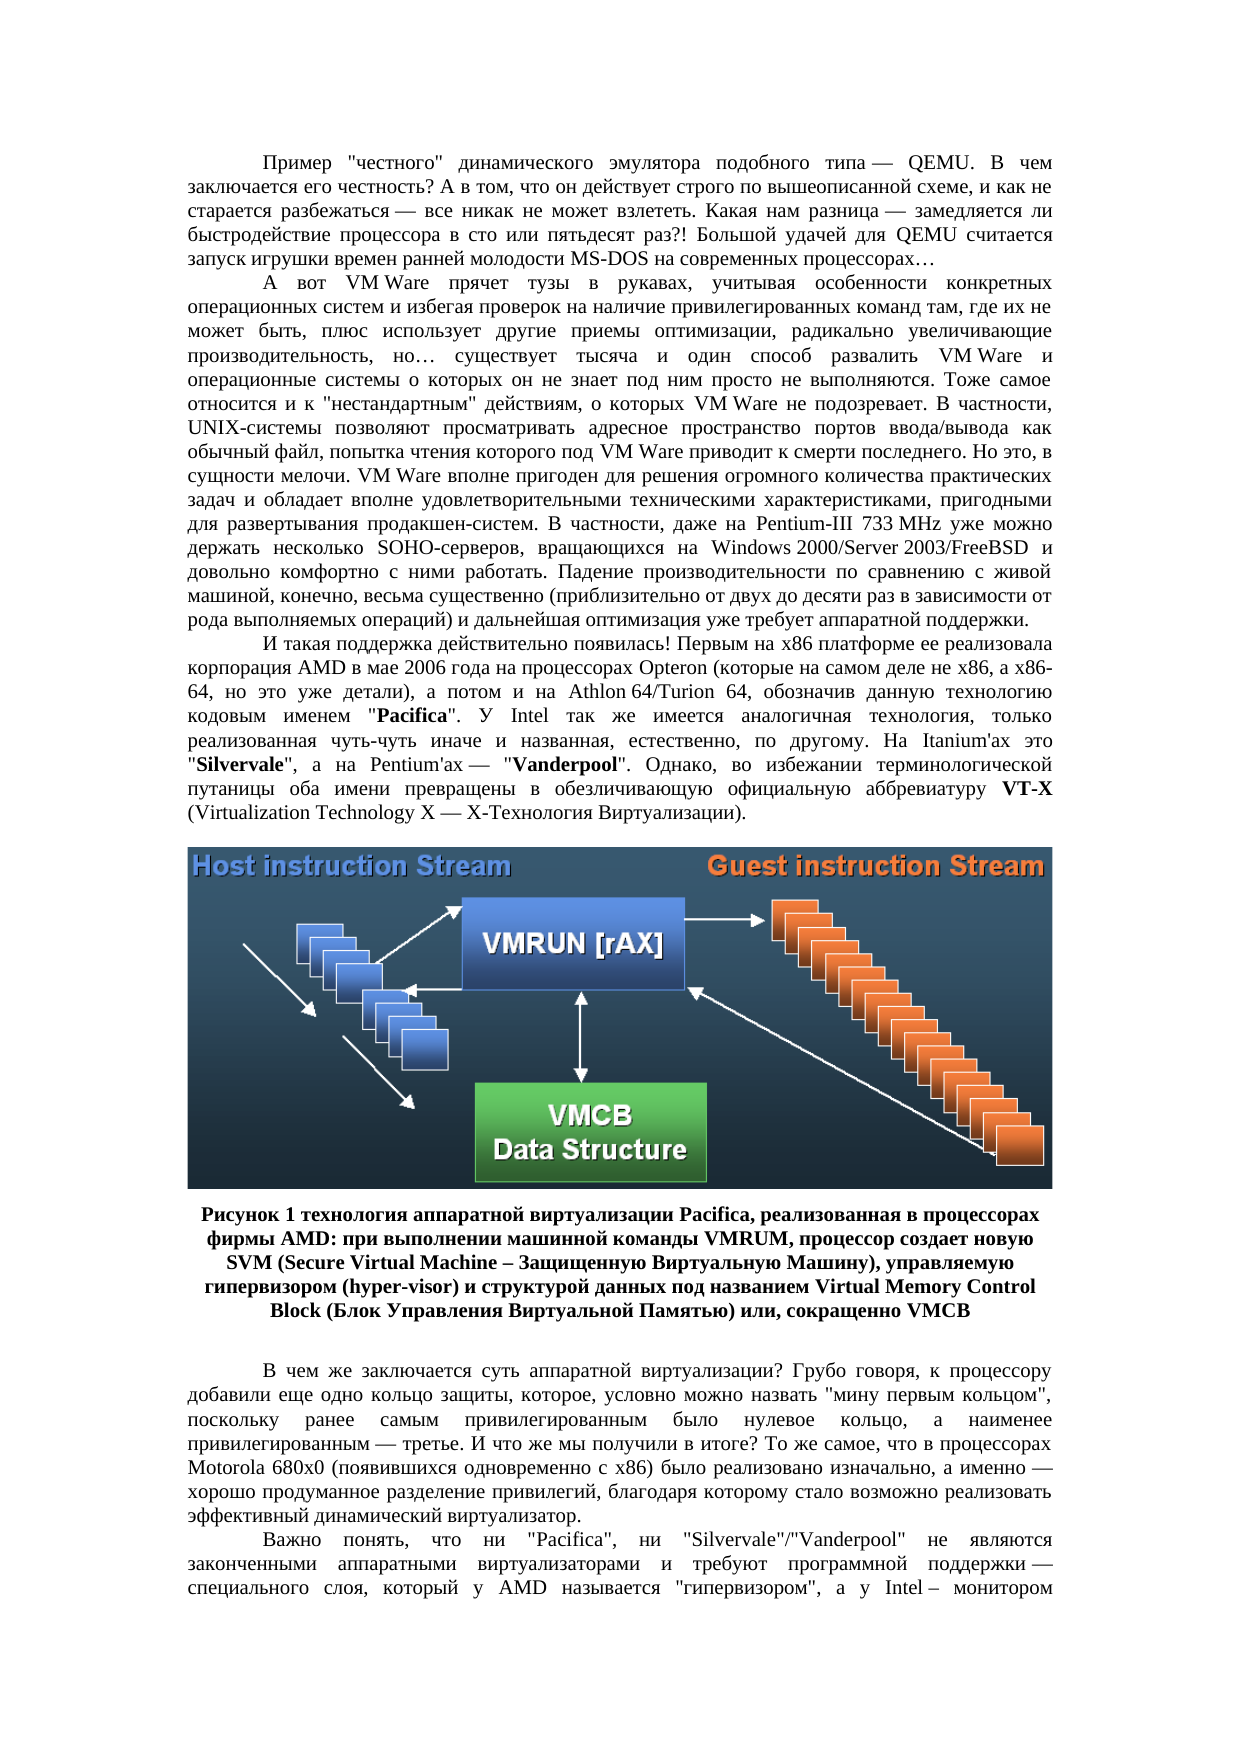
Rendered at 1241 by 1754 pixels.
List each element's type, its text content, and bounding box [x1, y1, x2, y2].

picture [187, 847, 1053, 1189]
text Важно понять, что ни "Pacifica", ни "Silvervale"/"Vanderpool" не являются законченными аппаратными виртуализаторами и требуют программной поддержки — специального слоя, который у AMD называется "гипервизором", а у Intel – монитором [187, 1527, 1053, 1599]
text И такая поддержка действительно появилась! Первым на x86 платформе ее реализовала корпорация AMD в мае 2006 года на процессорах Opteron (которые на самом деле не x86, а x86-64, но это уже детали), а потом и на Athlon 64/Turion 64, обозначив данную технологию кодовым именем "Pacifica". У Intel так же имеется аналогичная технология, только реализованная чуть-чуть иначе и названная, естественно, по другому. На Itanium'ах это "Silvervale", а на Pentium'ах — "Vanderpool". Однако, во избежании терминологической путаницы оба имени превращены в обезличивающую официальную аббревиатуру VT-X (Virtualization Technology X — X-Технология Виртуализации). [187, 631, 1053, 824]
text Рисунок 1 технология аппаратной виртуализации Pacifica, реализованная в процессорах фирмы AMD: при выполнении машинной команды VMRUM, процессор создает новую SVM (Secure Virtual Machine – Защищенную Виртуальную Машину), управляемую гипервизором (hyper-visor) и структурой данных под названием Virtual Memory Control Block (Блок Управления Виртуальной Памятью) или, сокращенно VMCB [187, 1201, 1053, 1322]
text Пример "честного" динамического эмулятора подобного типа — QEMU. В чем заключается его честность? А в том, что он действует строго по вышеописанной схеме, и как не старается разбежаться — все никак не может взлететь. Какая нам разница — замедляется ли быстродействие процессора в сто или пятьдесят раз?! Большой удачей для QEMU считается запуск игрушки времен ранней молодости MS-DOS на современных процессорах… [187, 150, 1053, 270]
text В чем же заключается суть аппаратной виртуализации? Грубо говоря, к процессору добавили еще одно кольцо защиты, которое, условно можно назвать "мину первым кольцом", поскольку ранее самым привилегированным было нулевое кольцо, а наименее привилегированным — третье. И что же мы получили в итоге? То же самое, что в процессорах Motorola 680x0 (появившихся одновременно с x86) было реализовано изначально, а именно — хорошо продуманное разделение привилегий, благодаря которому стало возможно реализовать эффективный динамический виртуализатор. [187, 1358, 1053, 1527]
text А вот VM Ware прячет тузы в рукавах, учитывая особенности конкретных операционных систем и избегая проверок на наличие привилегированных команд там, где их не может быть, плюс использует другие приемы оптимизации, радикально увеличивающие производительность, но… существует тысяча и один способ развалить VM Ware и операционные системы о которых он не знает под ним просто не выполняются. Тоже самое относится и к "нестандартным" действиям, о которых VM Ware не подозревает. В частности, UNIX-системы позволяют просматривать адресное пространство портов ввода/вывода как обычный файл, попытка чтения которого под VM Ware приводит к смерти последнего. Но это, в сущности мелочи. VM Ware вполне пригоден для решения огромного количества практических задач и обладает вполне удовлетворительными техническими характеристиками, пригодными для развертывания продакшен-систем. В частности, даже на Pentium-III 733 MHz уже можно держать несколько SOHO-серверов, вращающихся на Windows 2000/Server 2003/FreeBSD и довольно комфортно с ними работать. Падение производительности по сравнению с живой машиной, конечно, весьма существенно (приблизительно от двух до десяти раз в зависимости от рода выполняемых операций) и дальнейшая оптимизация уже требует аппаратной поддержки. [187, 270, 1053, 631]
